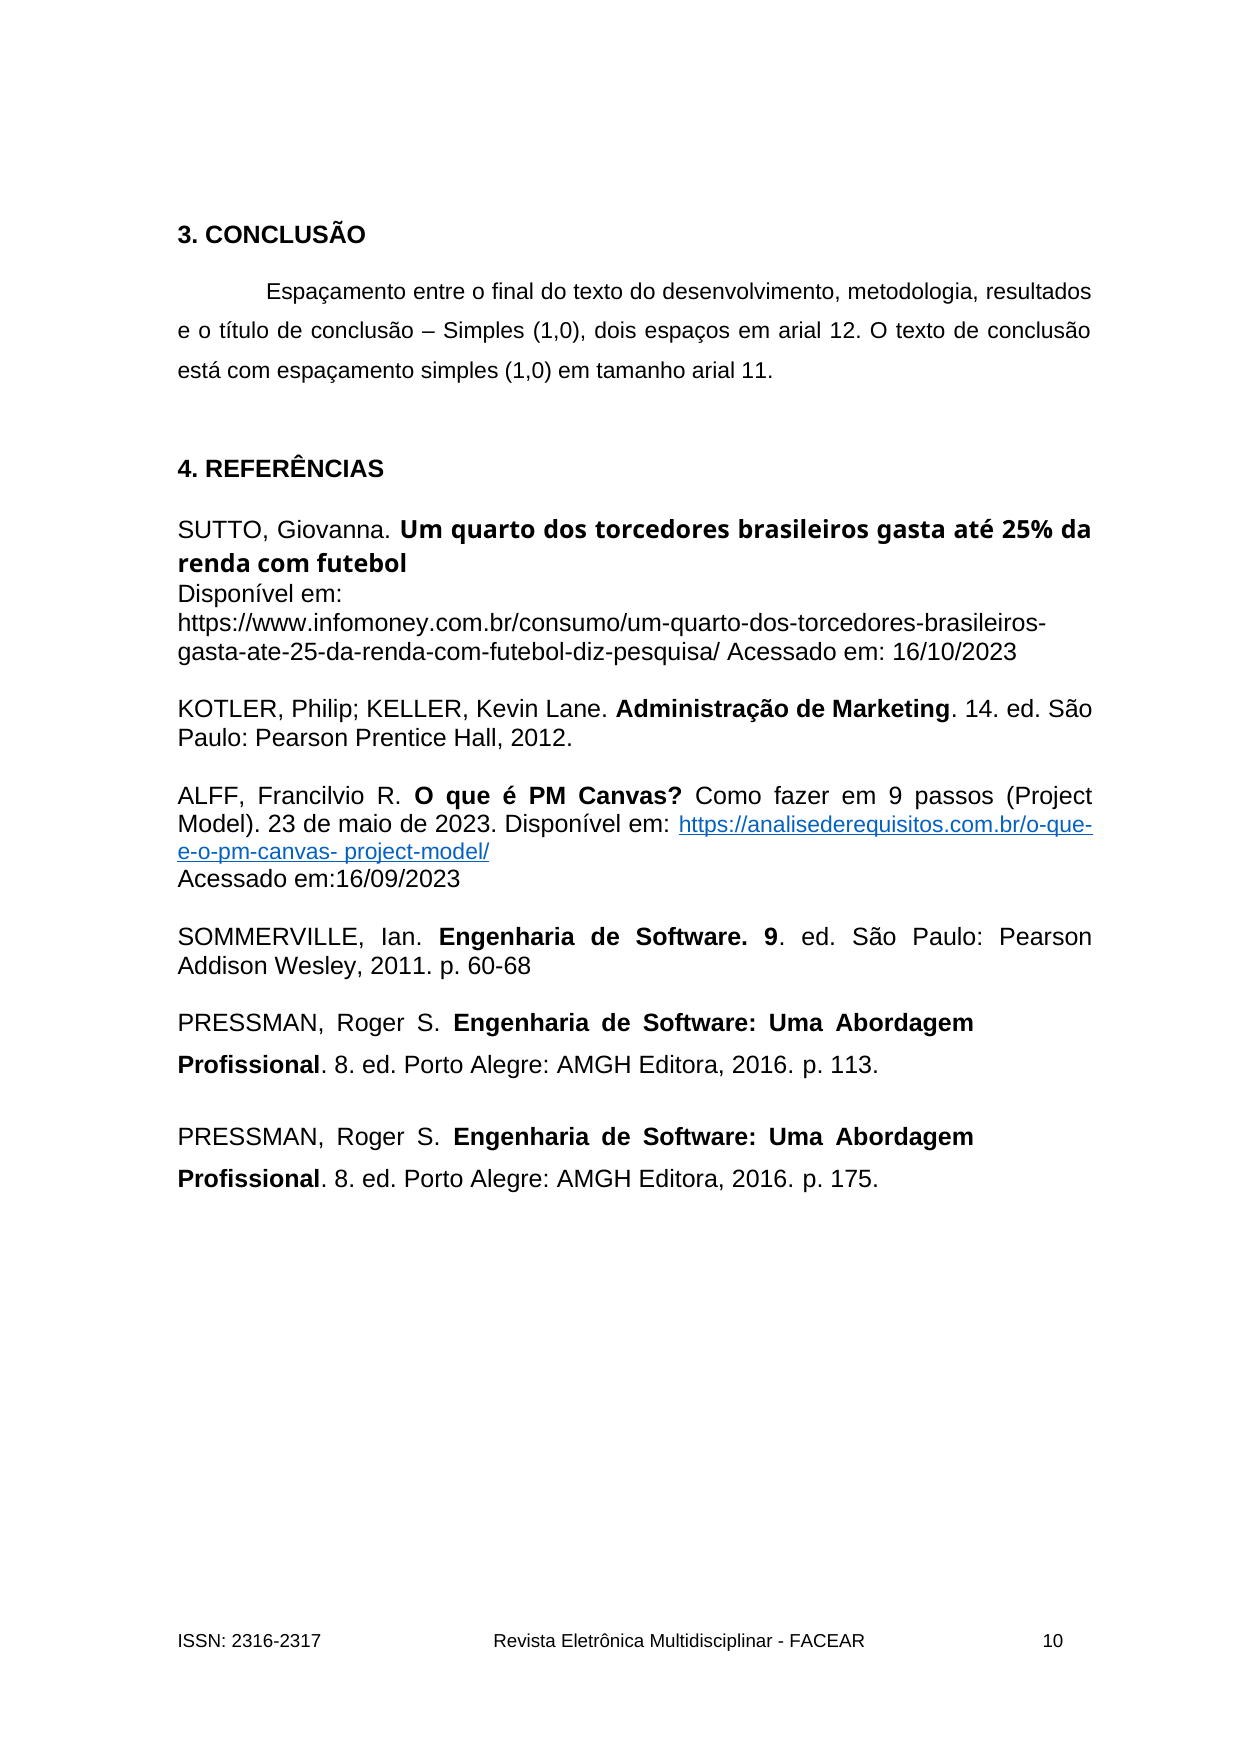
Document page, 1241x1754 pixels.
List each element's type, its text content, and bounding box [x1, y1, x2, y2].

text PRESSMAN, Roger S. Engenharia de Software: Uma Abordagem Profissional. 8. ed. Porto Alegre: AMGH Editora, 2016. p. 113. [177, 1008, 975, 1079]
text PRESSMAN, Roger S. Engenharia de Software: Uma Abordagem Profissional. 8. ed. Porto Alegre: AMGH Editora, 2016. p. 175. [177, 1122, 975, 1193]
subtitle https://www.infomoney.com.br/consumo/um-quarto-dos-torcedores-brasileiros-gasta-ate-25-da-renda-com-futebol-diz-pesquisa/ Acessado em: 16/10/2023 [177, 608, 1092, 666]
subtitle Disponível em: [177, 579, 1092, 608]
text KOTLER, Philip; KELLER, Kevin Lane. Administração de Marketing. 14. ed. São Paulo: Pearson Prentice Hall, 2012. [177, 694, 1092, 752]
subtitle 3. CONCLUSÃO [177, 220, 1092, 249]
text ALFF, Francilvio R. O que é PM Canvas? Como fazer em 9 passos (Project Model). 23 de maio de 2023. Disponível em: https://analisederequisitos.com.br/o-que-e-o-pm-canvas- project-model/ [177, 781, 1092, 864]
subtitle 4. REFERÊNCIAS [177, 454, 1092, 482]
text Espaçamento entre o final do texto do desenvolvimento, metodologia, resultados e o título de conclusão – Simples (1,0), dois espaços em arial 12. O texto de conclusão está com espaçamento simples (1,0) em tamanho arial 11. [177, 278, 1092, 383]
text Acessado em:16/09/2023 [177, 864, 1092, 893]
text SOMMERVILLE, Ian. Engenharia de Software. 9. ed. São Paulo: Pearson Addison Wesley, 2011. p. 60-68 [177, 922, 1092, 979]
subtitle SUTTO, Giovanna. Um quarto dos torcedores brasileiros gasta até 25% da renda com futebol [177, 511, 1092, 579]
